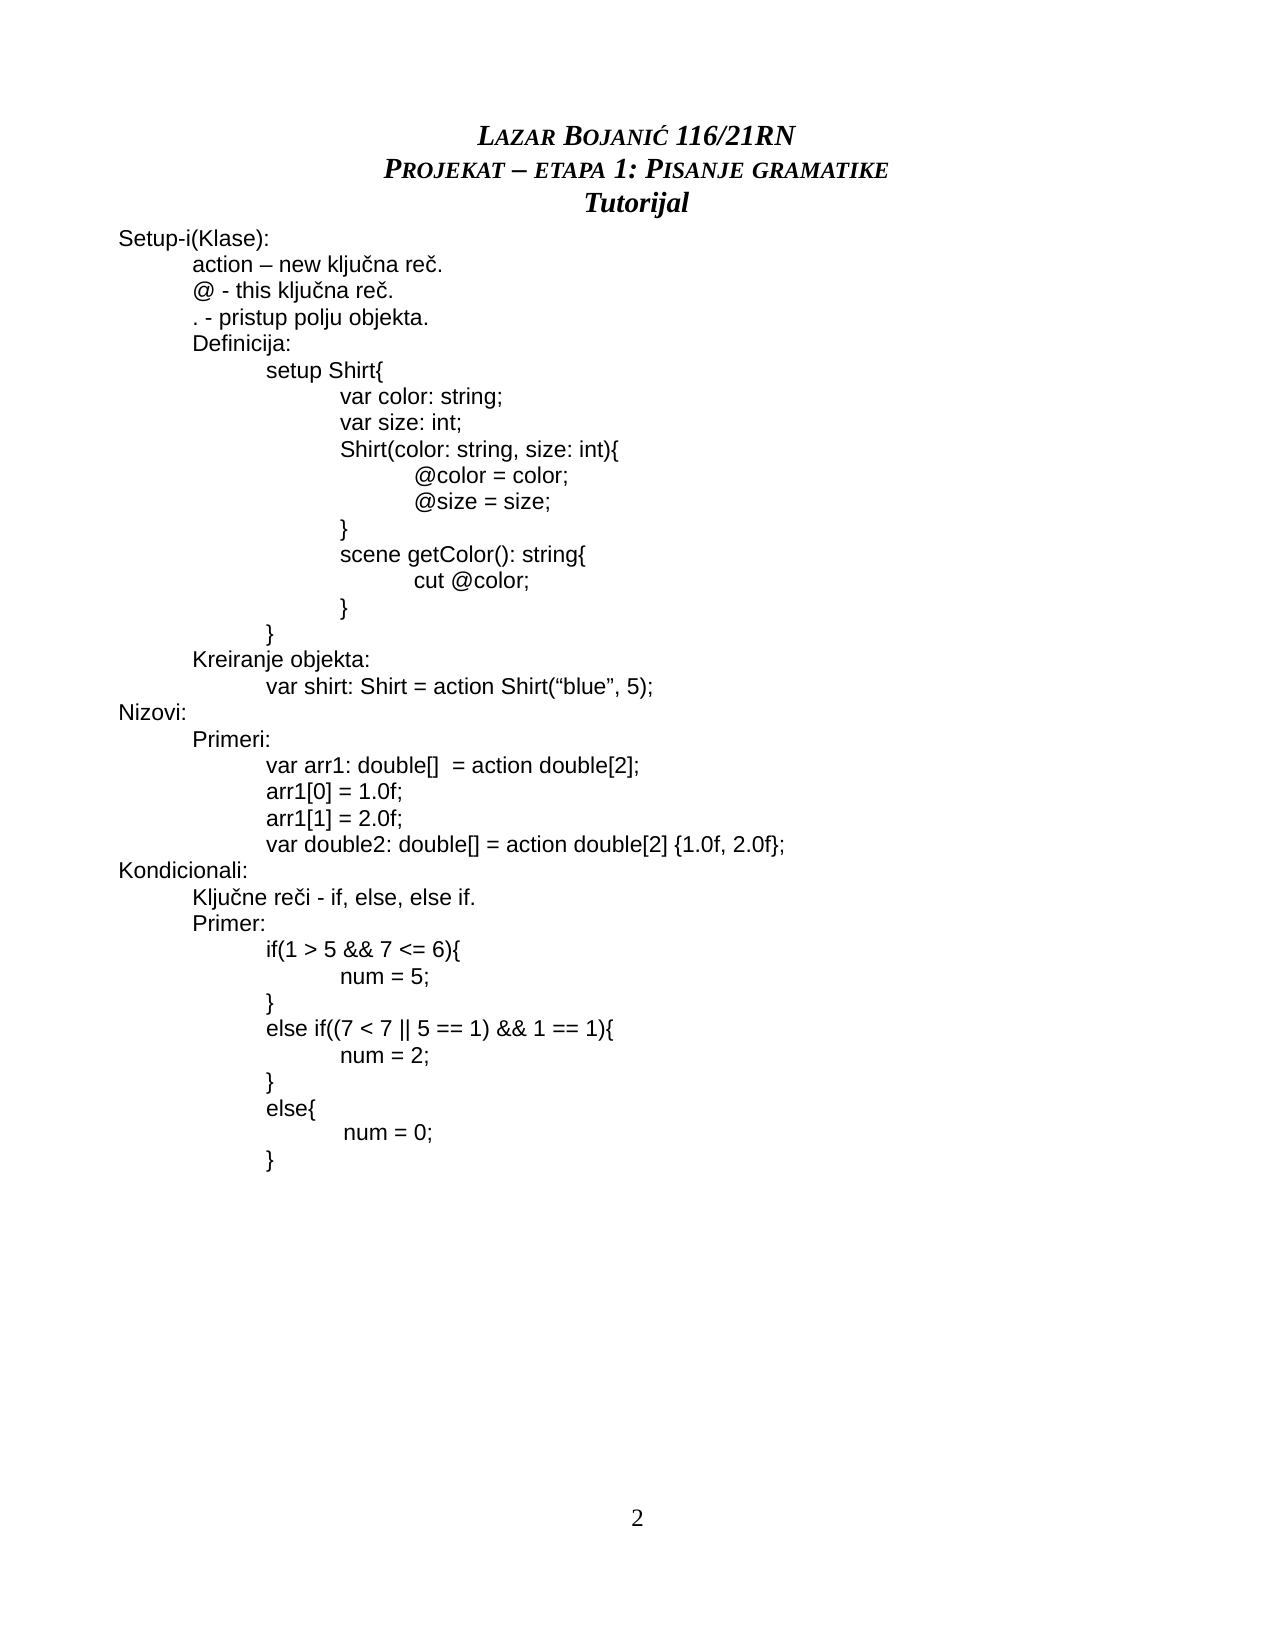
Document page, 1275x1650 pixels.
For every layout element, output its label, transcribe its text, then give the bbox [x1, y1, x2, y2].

text num = 2; [118, 1042, 1157, 1068]
text Nizovi: [118, 699, 1157, 726]
text Kreiranje objekta: [118, 646, 1157, 673]
text var arr1: double[] = action double[2]; [118, 752, 1157, 778]
text } [118, 515, 1157, 541]
text var double2: double[] = action double[2] {1.0f, 2.0f}; [118, 831, 1157, 857]
text scene getColor(): string{ [118, 541, 1157, 567]
text setup Shirt{ [118, 357, 1157, 383]
text @color = color; [118, 462, 1157, 488]
text } [118, 989, 1157, 1015]
text @ - this ključna reč. [118, 277, 1157, 304]
text var color: string; [118, 383, 1157, 409]
text Ključne reči - if, else, else if. [118, 884, 1157, 910]
text num = 5; [118, 963, 1157, 989]
text Primer: [118, 910, 1157, 936]
text num = 0; [343, 1121, 1157, 1146]
text var size: int; [118, 409, 1157, 436]
text @size = size; [118, 488, 1157, 515]
text arr1[1] = 2.0f; [118, 804, 1157, 831]
text action – new ključna reč. [118, 251, 1157, 277]
text } [118, 594, 1157, 620]
text if(1 > 5 && 7 <= 6){ [118, 936, 1157, 963]
text Kondicionali: [118, 857, 1157, 884]
text else if((7 < 7 || 5 == 1) && 1 == 1){ [118, 1015, 1157, 1042]
text else{ [118, 1094, 1157, 1121]
text Primeri: [118, 726, 1157, 752]
text var shirt: Shirt = action Shirt(“blue”, 5); [118, 673, 1157, 699]
text . - pristup polju objekta. [118, 304, 1157, 330]
text cut @color; [118, 567, 1157, 594]
text } [118, 620, 1157, 646]
text Setup-i(Klase): [118, 225, 1157, 251]
text } [118, 1068, 1157, 1094]
text Shirt(color: string, size: int){ [118, 436, 1157, 462]
text } [118, 1146, 1157, 1172]
text arr1[0] = 1.0f; [118, 778, 1157, 804]
text Definicija: [118, 330, 1157, 357]
